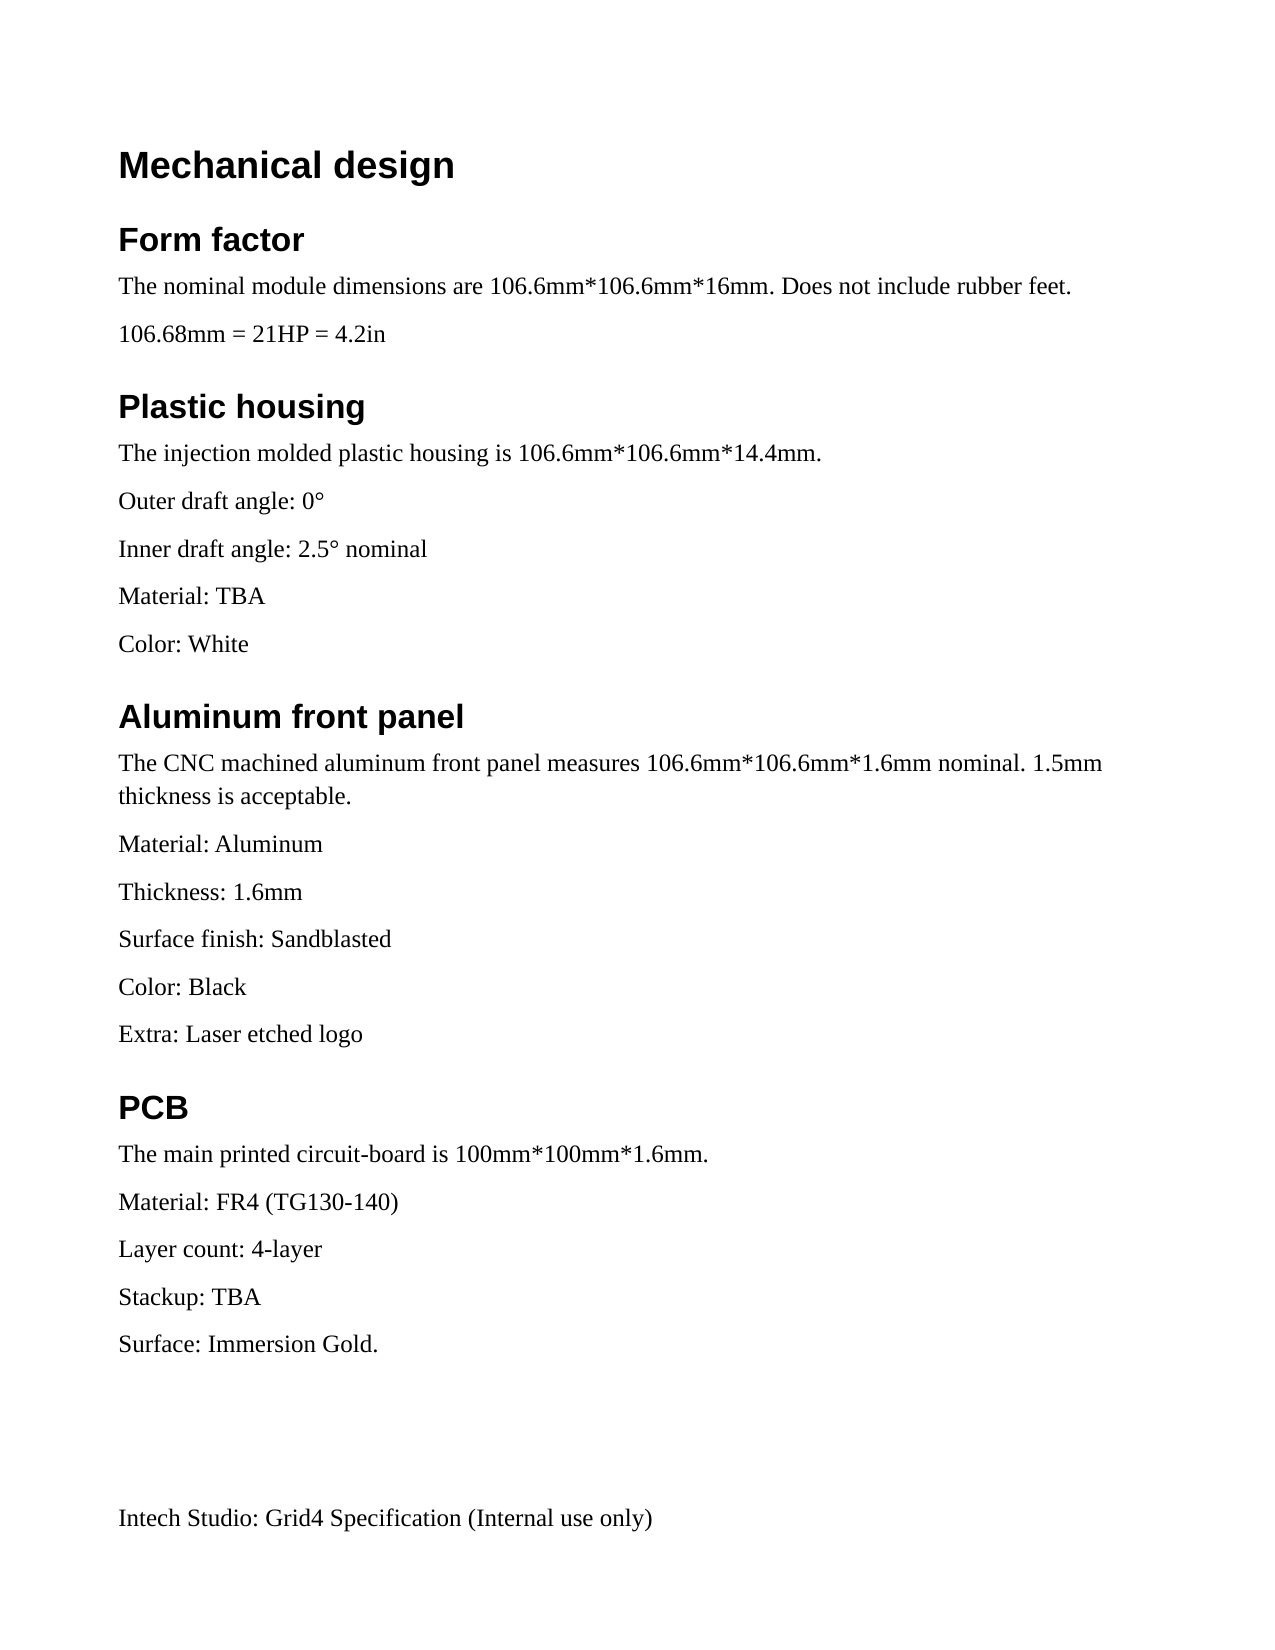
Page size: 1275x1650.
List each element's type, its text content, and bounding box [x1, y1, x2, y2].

text Material: Aluminum [118, 829, 1157, 858]
text Inner draft angle: 2.5° nominal [118, 534, 1157, 562]
text Material: FR4 (TG130-140) [118, 1187, 1157, 1215]
subtitle Plastic housing [118, 387, 1157, 426]
text Color: White [118, 629, 1157, 658]
text The injection molded plastic housing is 106.6mm*106.6mm*14.4mm. [118, 438, 1157, 467]
text Surface: Immersion Gold. [118, 1329, 1157, 1358]
subtitle PCB [118, 1088, 1157, 1127]
text Color: Black [118, 972, 1157, 1001]
subtitle Form factor [118, 220, 1157, 259]
text The nominal module dimensions are 106.6mm*106.6mm*16mm. Does not include rubber feet. [118, 271, 1157, 300]
text 106.68mm = 21HP = 4.2in [118, 319, 1157, 348]
text The main printed circuit-board is 100mm*100mm*1.6mm. [118, 1139, 1157, 1168]
text Stackup: TBA [118, 1282, 1157, 1311]
text Surface finish: Sandblasted [118, 924, 1157, 953]
text Material: TBA [118, 581, 1157, 610]
text Outer draft angle: 0° [118, 486, 1157, 515]
subtitle Mechanical design [118, 143, 1157, 187]
text Thickness: 1.6mm [118, 877, 1157, 905]
text The CNC machined aluminum front panel measures 106.6mm*106.6mm*1.6mm nominal. 1.5mm thickness is acceptable. [118, 748, 1157, 810]
subtitle Aluminum front panel [118, 697, 1157, 736]
text Extra: Laser etched logo [118, 1019, 1157, 1048]
text Layer count: 4-layer [118, 1234, 1157, 1263]
